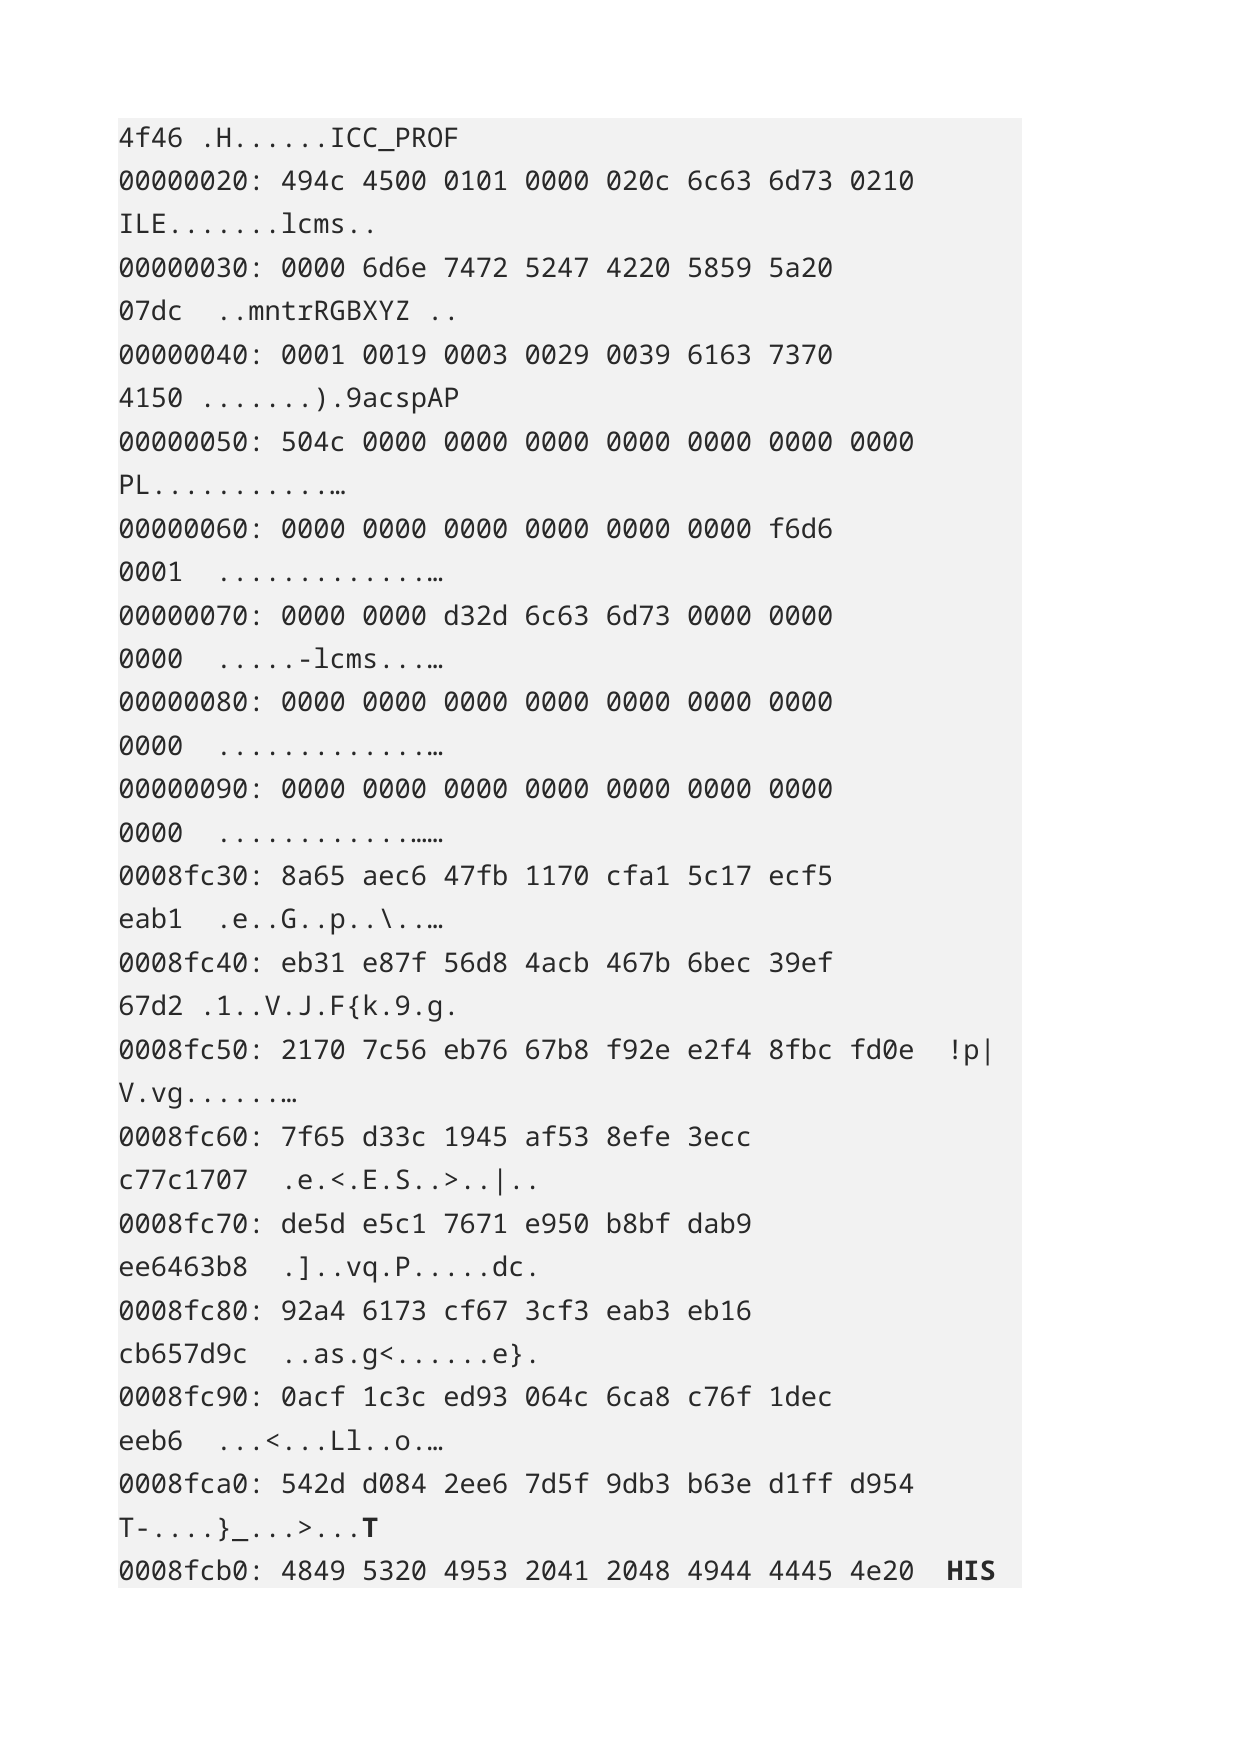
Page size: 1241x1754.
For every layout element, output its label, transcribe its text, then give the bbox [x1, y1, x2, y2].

text 4f46 .H......ICC_PROF 00000020: 494c 4500 0101 0000 020c 6c63 6d73 0210 ILE.......lcms.. 00000030: 0000 6d6e 7472 5247 4220 5859 5a20 07dc ..mntrRGBXYZ .. 00000040: 0001 0019 0003 0029 0039 6163 7370 4150 .......).9acspAP 00000050: 504c 0000 0000 0000 0000 0000 0000 0000 PL...........… 00000060: 0000 0000 0000 0000 0000 0000 f6d6 0001 .............… 00000070: 0000 0000 d32d 6c63 6d73 0000 0000 0000 .....-lcms...… 00000080: 0000 0000 0000 0000 0000 0000 0000 0000 .............… 00000090: 0000 0000 0000 0000 0000 0000 0000 0000 ............…… 0008fc30: 8a65 aec6 47fb 1170 cfa1 5c17 ecf5 eab1 .e..G..p..\..… 0008fc40: eb31 e87f 56d8 4acb 467b 6bec 39ef 67d2 .1..V.J.F{k.9.g. 0008fc50: 2170 7c56 eb76 67b8 f92e e2f4 8fbc fd0e !p|V.vg......… 0008fc60: 7f65 d33c 1945 af53 8efe 3ecc c77c1707 .e.<.E.S..>..|.. 0008fc70: de5d e5c1 7671 e950 b8bf dab9 ee6463b8 .]..vq.P.....dc. 0008fc80: 92a4 6173 cf67 3cf3 eab3 eb16 cb657d9c ..as.g<......e}. 0008fc90: 0acf 1c3c ed93 064c 6ca8 c76f 1dec eeb6 ...<...Ll..o.… 0008fca0: 542d d084 2ee6 7d5f 9db3 b63e d1ff d954 T-....}_...>...T 0008fcb0: 4849 5320 4953 2041 2048 4944 4445 4e20 HIS [118, 118, 1022, 1588]
